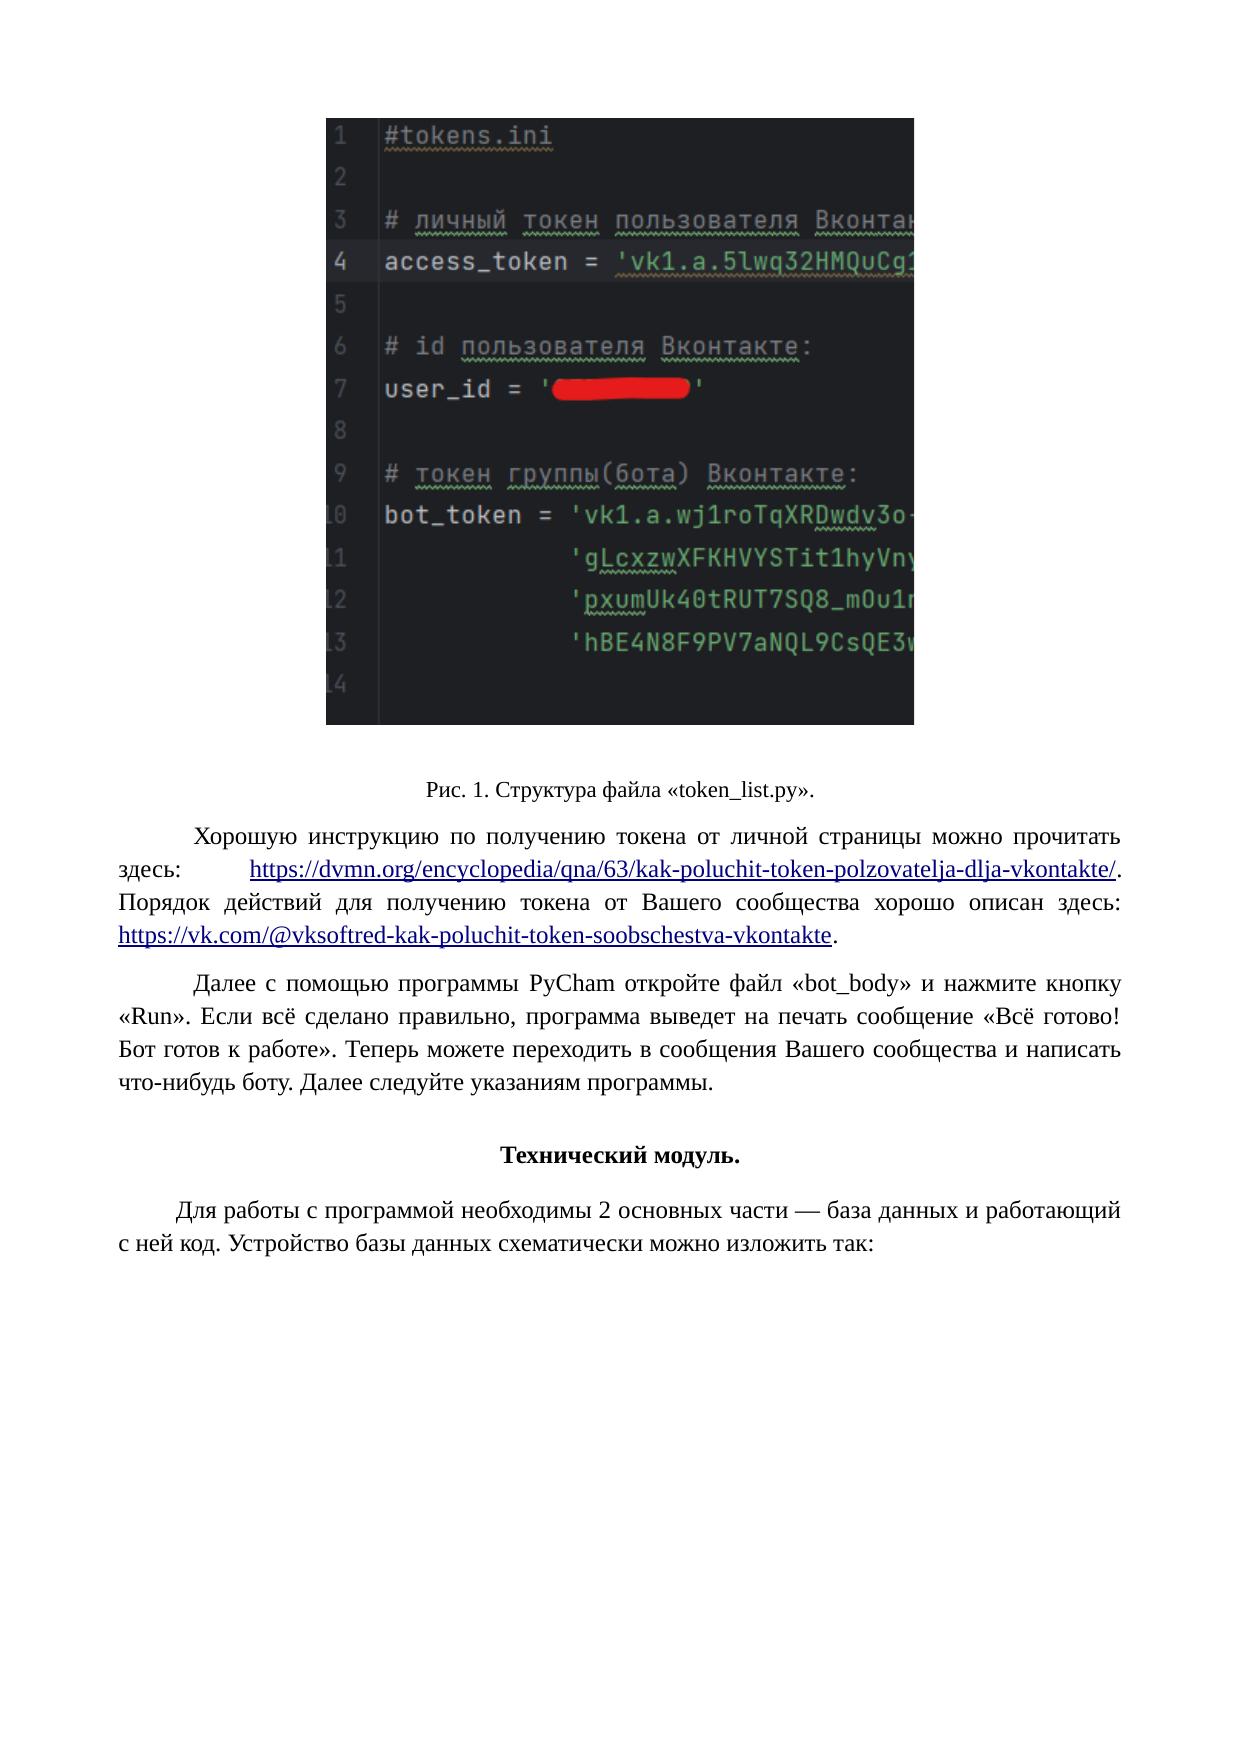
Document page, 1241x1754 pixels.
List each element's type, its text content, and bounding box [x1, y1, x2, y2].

picture [326, 118, 915, 725]
text Для работы с программой необходимы 2 основных части — база данных и работающий с ней код. Устройство базы данных схематически можно изложить так: [118, 1195, 1122, 1257]
text Рис. 1. Структура файла «token_list.py». [118, 777, 1122, 803]
subtitle Технический модуль. [118, 1140, 1122, 1168]
text Хорошую инструкцию по получению токена от личной страницы можно прочитать здесь: https://dvmn.org/encyclopedia/qna/63/kak-poluchit-token-polzovatelja-dlja-vkontakte/. Порядок действий для получению токена от Вашего сообщества хорошо описан здесь: https://vk.com/@vksoftred-kak-poluchit-token-soobschestva-vkontakte. [118, 821, 1122, 949]
text Далее с помощью программы PyCham откройте файл «bot_body» и нажмите кнопку «Run». Если всё сделано правильно, программа выведет на печать сообщение «Всё готово! Бот готов к работе». Теперь можете переходить в сообщения Вашего сообщества и написать что-нибудь боту. Далее следуйте указаниям программы. [118, 968, 1122, 1096]
